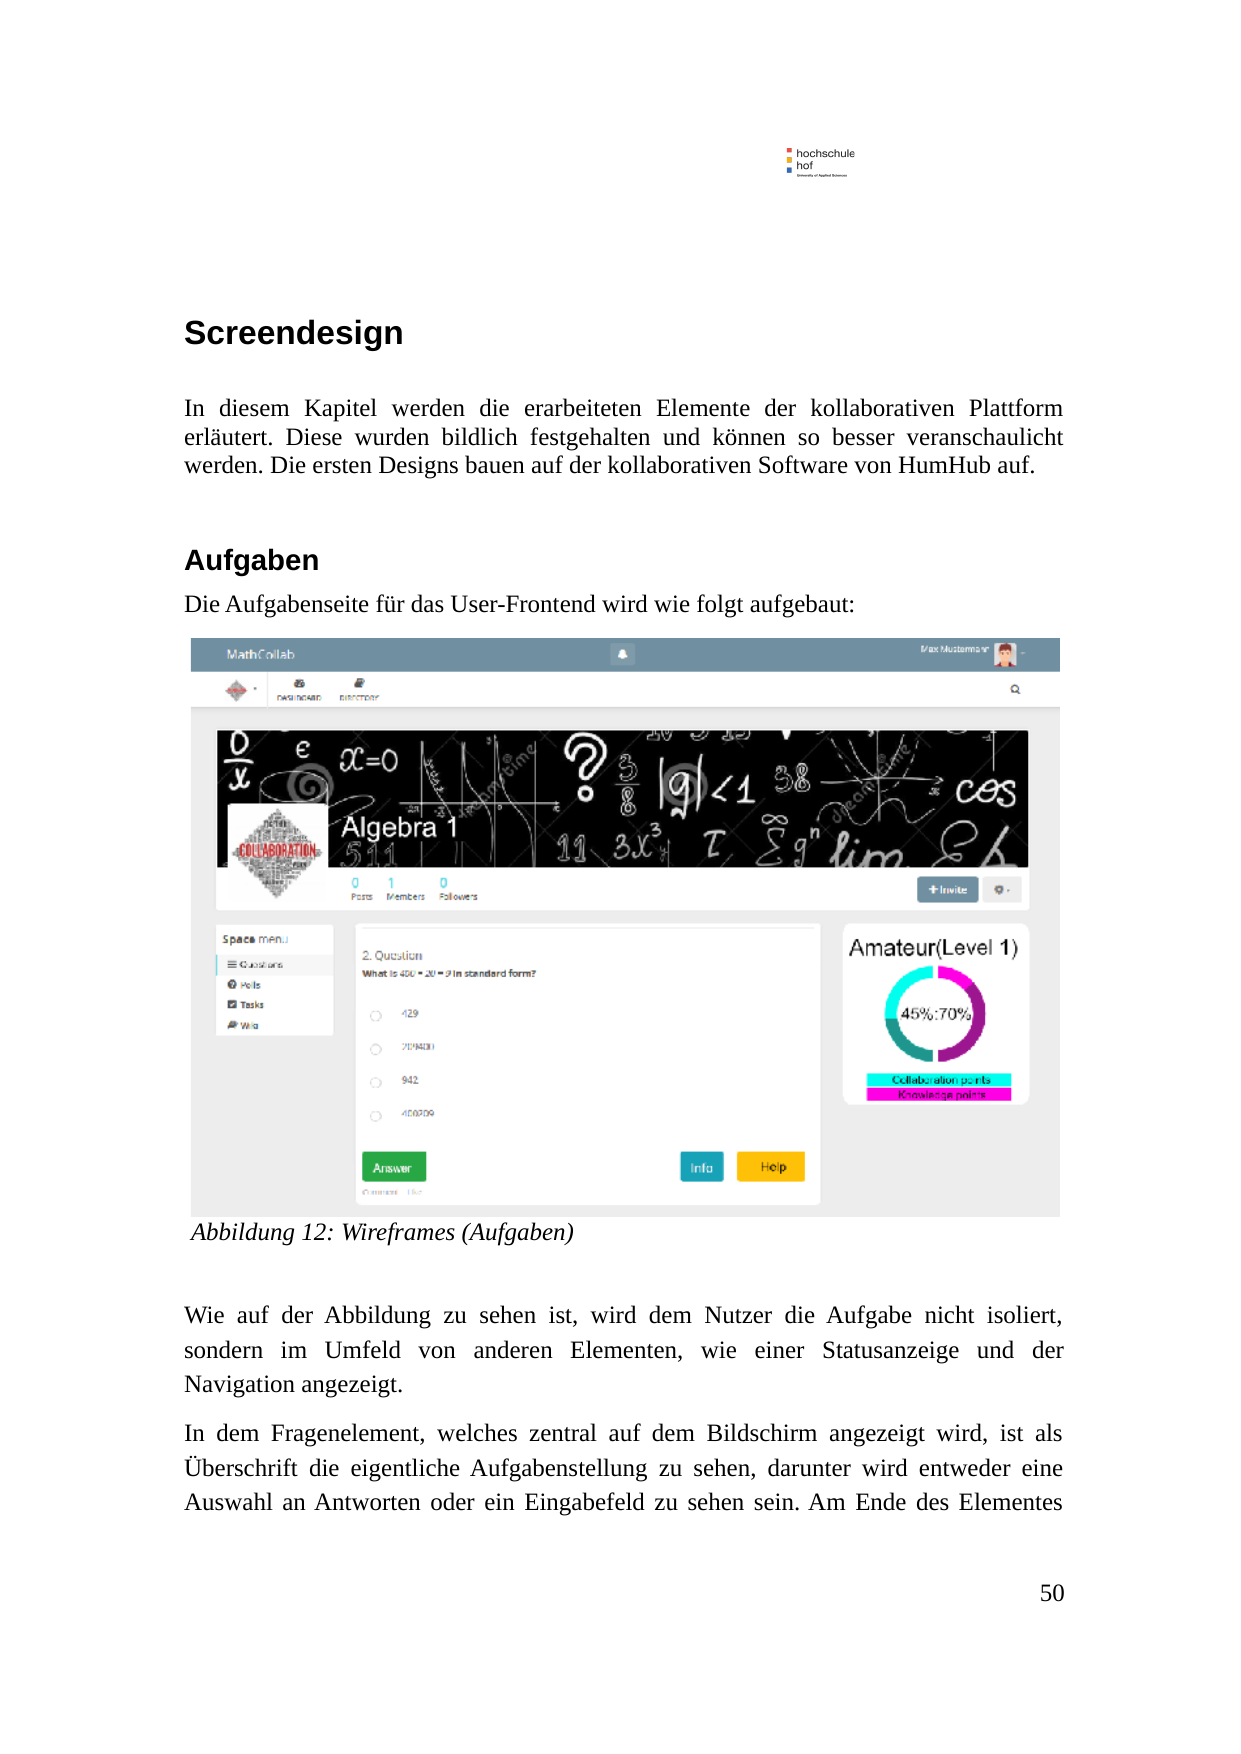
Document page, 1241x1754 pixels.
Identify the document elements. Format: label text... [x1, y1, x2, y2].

text Die Aufgabenseite für das User-Frontend wird wie folgt aufgebaut: [184, 589, 1064, 618]
subtitle Aufgaben [184, 543, 1064, 577]
text Wie auf der Abbildung zu sehen ist, wird dem Nutzer die Aufgabe nicht isoliert, sondern im Umfeld von anderen Elementen, wie einer Statusanzeige und der Navigation angezeigt. [184, 1300, 1064, 1398]
text In dem Fragenelement, welches zentral auf dem Bildschirm angezeigt wird, ist als Überschrift die eigentliche Aufgabenstellung zu sehen, darunter wird entweder eine Auswahl an Antworten oder ein Eingabefeld zu sehen sein. Am Ende des Elementes [184, 1418, 1064, 1516]
text Abbildung 12: Wireframes (Aufgaben) [191, 1217, 1060, 1246]
subtitle Screendesign [184, 313, 1064, 352]
text In diesem Kapitel werden die erarbeiteten Elemente der kollaborativen Plattform erläutert. Diese wurden bildlich festgehalten und können so besser veranschaulicht werden. Die ersten Designs bauen auf der kollaborativen Software von HumHub auf. [184, 393, 1064, 479]
picture [786, 148, 855, 177]
picture [190, 638, 1060, 1217]
